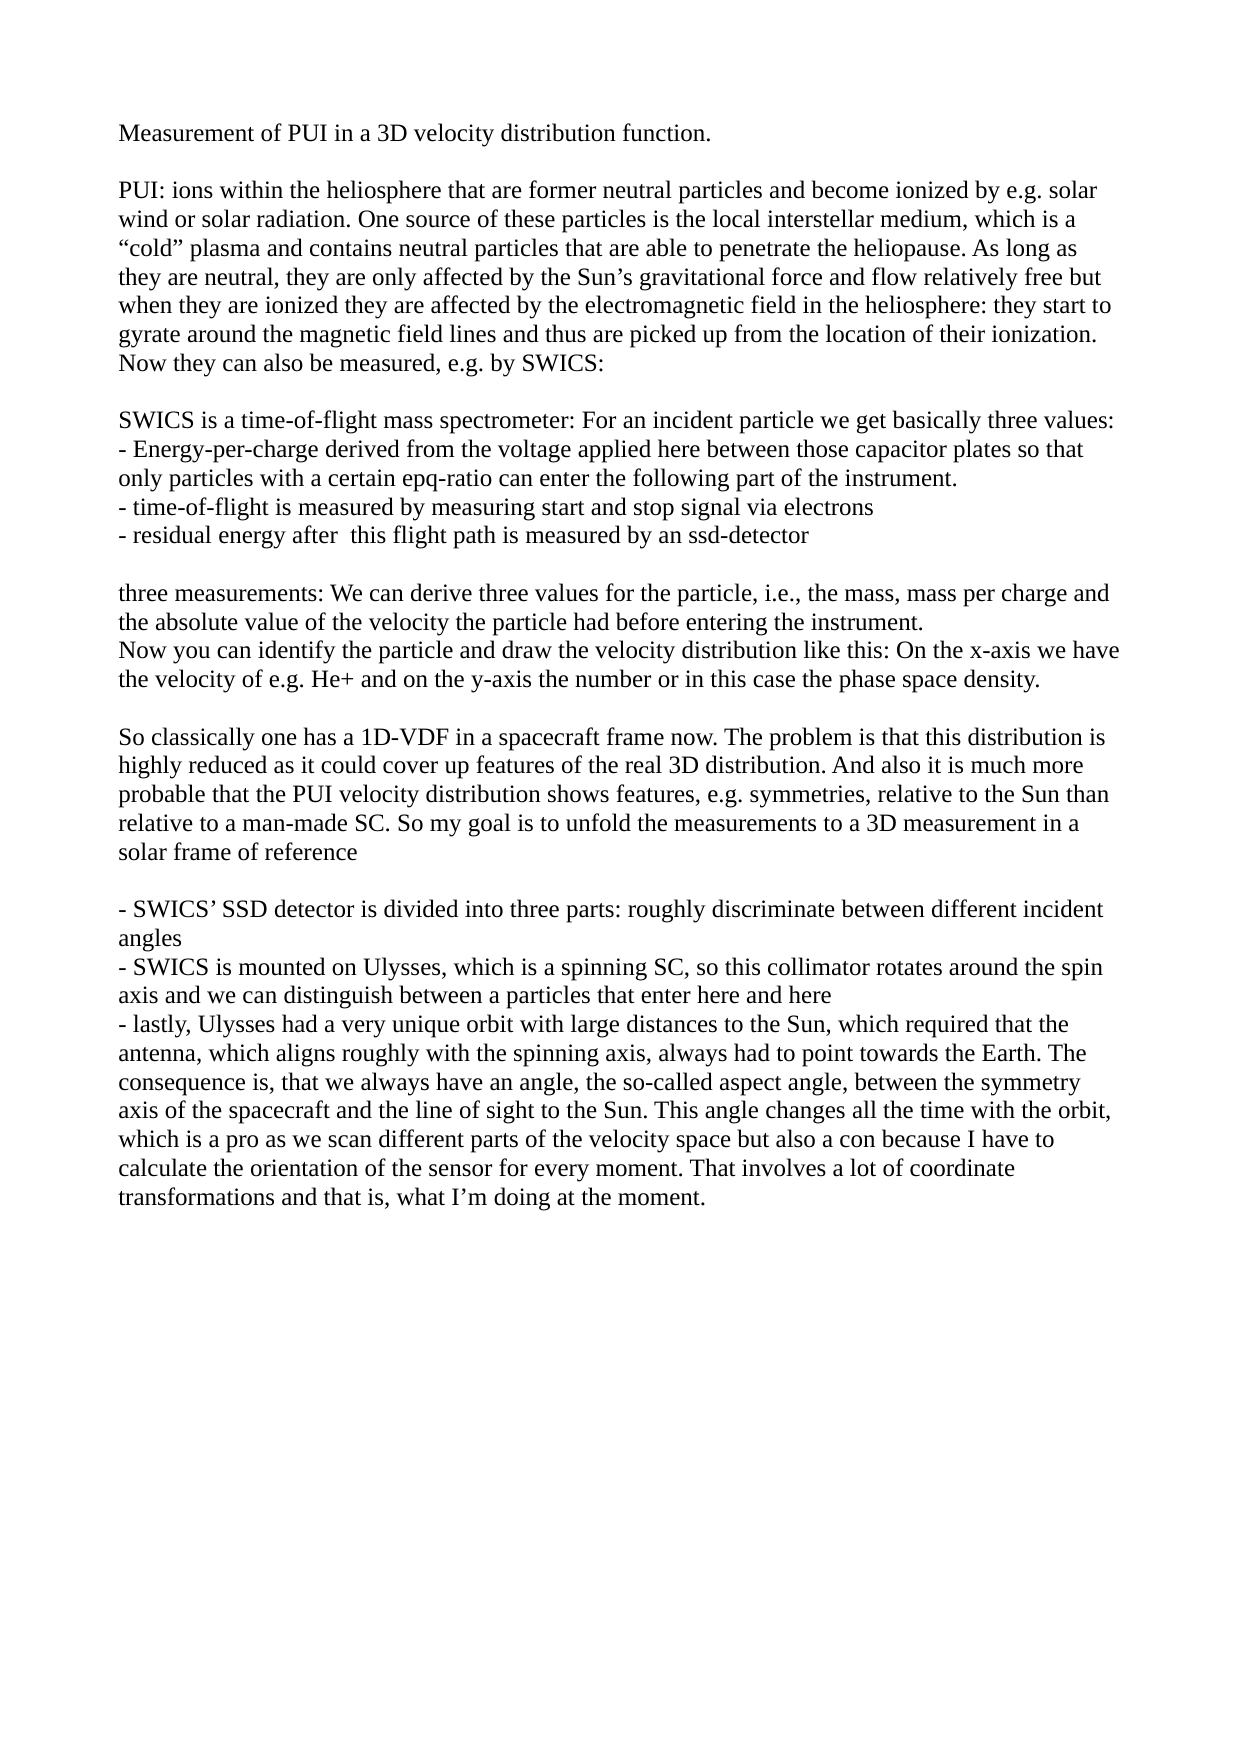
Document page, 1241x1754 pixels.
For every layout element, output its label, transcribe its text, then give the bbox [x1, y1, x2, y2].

text PUI: ions within the heliosphere that are former neutral particles and become ionized by e.g. solar wind or solar radiation. One source of these particles is the local interstellar medium, which is a “cold” plasma and contains neutral particles that are able to penetrate the heliopause. As long as they are neutral, they are only affected by the Sun’s gravitational force and flow relatively free but when they are ionized they are affected by the electromagnetic field in the heliosphere: they start to gyrate around the magnetic field lines and thus are picked up from the location of their ionization. [118, 176, 1122, 348]
text - SWICS is mounted on Ulysses, which is a spinning SC, so this collimator rotates around the spin axis and we can distinguish between a particles that enter here and here [118, 952, 1122, 1009]
text - lastly, Ulysses had a very unique orbit with large distances to the Sun, which required that the antenna, which aligns roughly with the spinning axis, always had to point towards the Earth. The consequence is, that we always have an angle, the so-called aspect angle, between the symmetry axis of the spacecraft and the line of sight to the Sun. This angle changes all the time with the orbit, which is a pro as we scan different parts of the velocity space but also a con because I have to calculate the orientation of the sensor for every moment. That involves a lot of coordinate transformations and that is, what I’m doing at the moment. [118, 1009, 1122, 1211]
text three measurements: We can derive three values for the particle, i.e., the mass, mass per charge and the absolute value of the velocity the particle had before entering the instrument. [118, 578, 1122, 636]
text SWICS is a time-of-flight mass spectrometer: For an incident particle we get basically three values: [118, 406, 1122, 434]
text - time-of-flight is measured by measuring start and stop signal via electrons [118, 492, 1122, 521]
text - Energy-per-charge derived from the voltage applied here between those capacitor plates so that only particles with a certain epq-ratio can enter the following part of the instrument. [118, 434, 1122, 492]
text Now you can identify the particle and draw the velocity distribution like this: On the x-axis we have the velocity of e.g. He+ and on the y-axis the number or in this case the phase space density. [118, 636, 1122, 693]
text - SWICS’ SSD detector is divided into three parts: roughly discriminate between different incident angles [118, 894, 1122, 952]
text Now they can also be measured, e.g. by SWICS: [118, 348, 1122, 377]
text Measurement of PUI in a 3D velocity distribution function. [118, 118, 1122, 147]
text So classically one has a 1D-VDF in a spacecraft frame now. The problem is that this distribution is highly reduced as it could cover up features of the real 3D distribution. And also it is much more probable that the PUI velocity distribution shows features, e.g. symmetries, relative to the Sun than relative to a man-made SC. So my goal is to unfold the measurements to a 3D measurement in a solar frame of reference [118, 722, 1122, 866]
text - residual energy after this flight path is measured by an ssd-detector [118, 521, 1122, 549]
